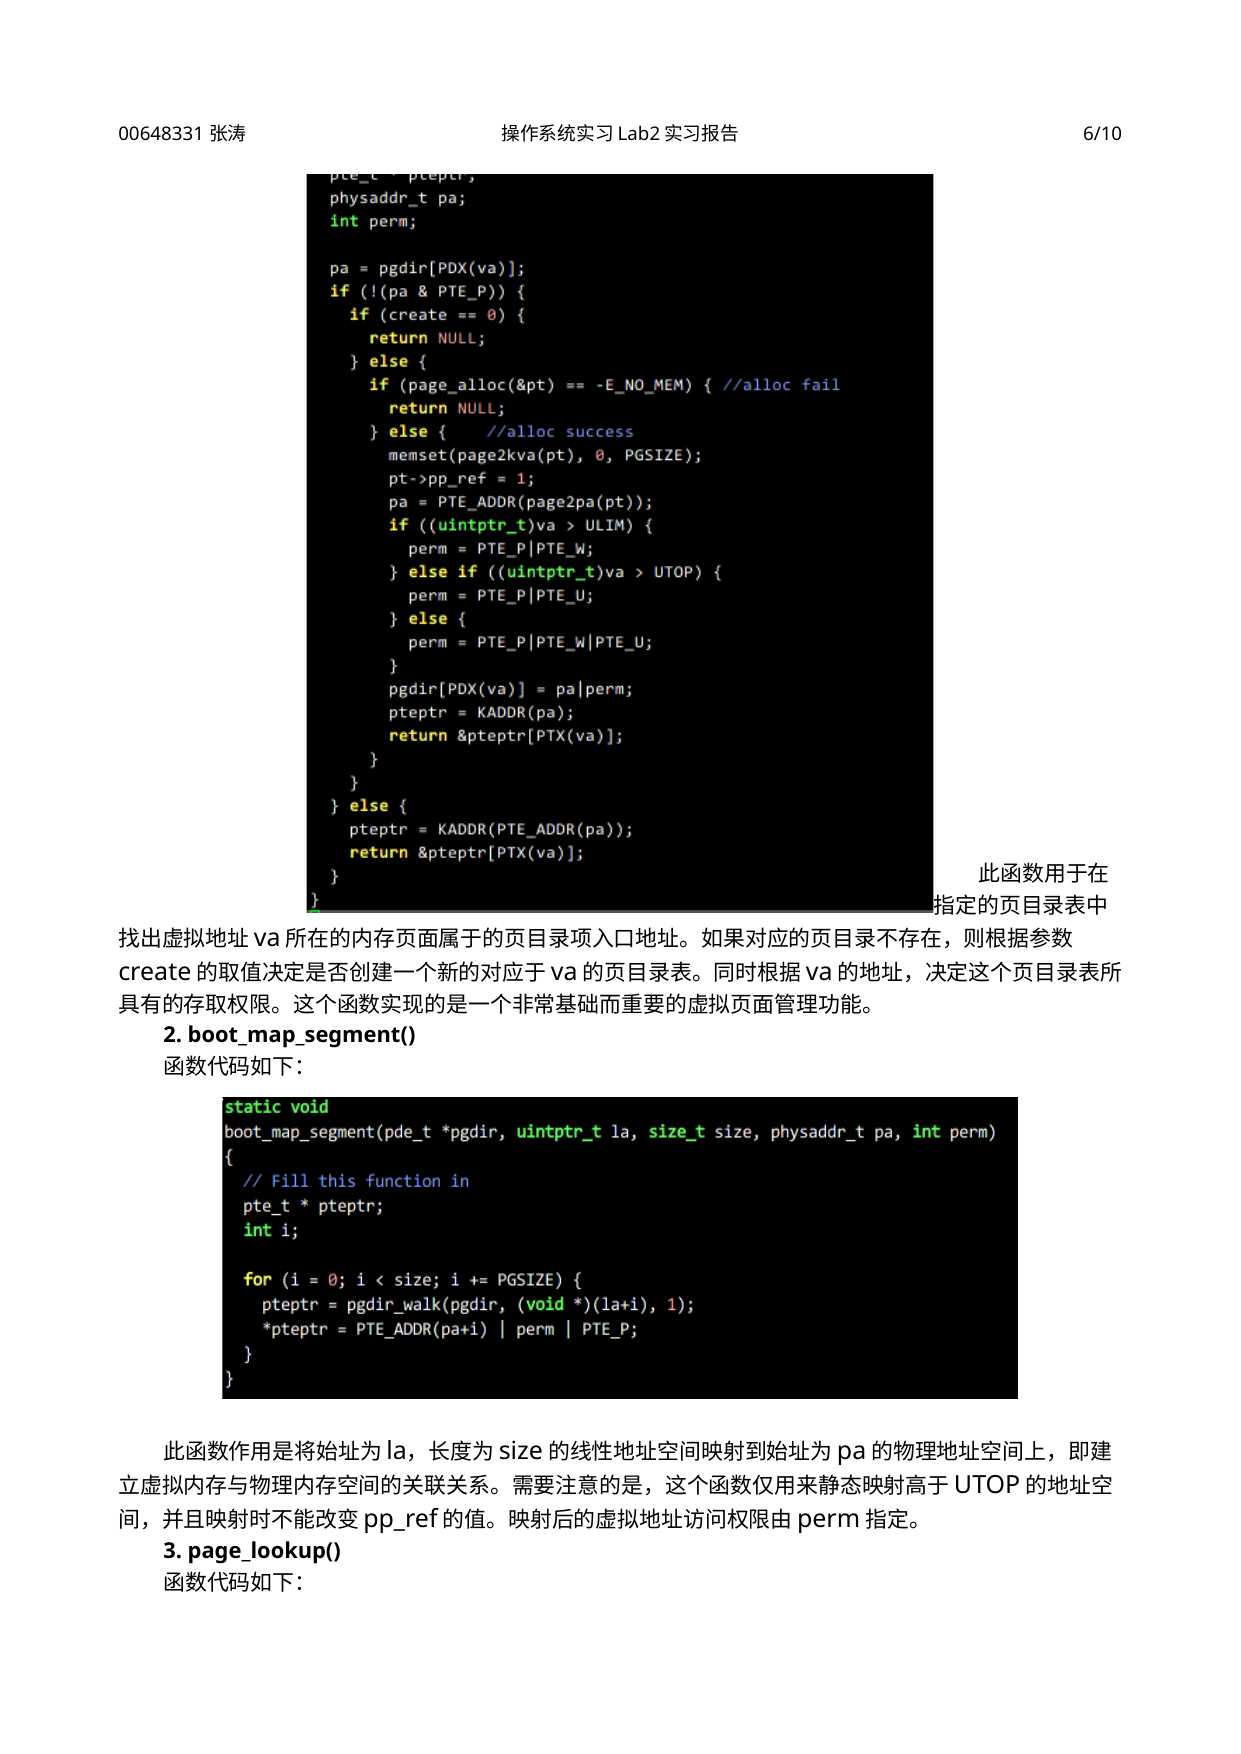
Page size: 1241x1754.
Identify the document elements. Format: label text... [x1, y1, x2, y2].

text 函数代码如下： [118, 1049, 1122, 1081]
text 此函数作用是将始址为la，长度为size的线性地址空间映射到始址为pa的物理地址空间上，即建立虚拟内存与物理内存空间的关联关系。需要注意的是，这个函数仅用来静态映射高于UTOP的地址空间，并且映射时不能改变pp_ref的值。映射后的虚拟地址访问权限由perm指定。 [118, 1433, 1122, 1535]
picture [222, 1097, 1018, 1399]
text 3. page_lookup() [118, 1535, 1122, 1565]
picture [306, 174, 934, 913]
text 此函数用于在指定的页目录表中找出虚拟地址va所在的内存页面属于的页目录项入口地址。如果对应的页目录不存在，则根据参数create的取值决定是否创建一个新的对应于va的页目录表。同时根据va的地址，决定这个页目录表所具有的存取权限。这个函数实现的是一个非常基础而重要的虚拟页面管理功能。 [118, 856, 1122, 1019]
text 函数代码如下： [118, 1565, 1122, 1596]
text 2. boot_map_segment() [118, 1019, 1122, 1049]
